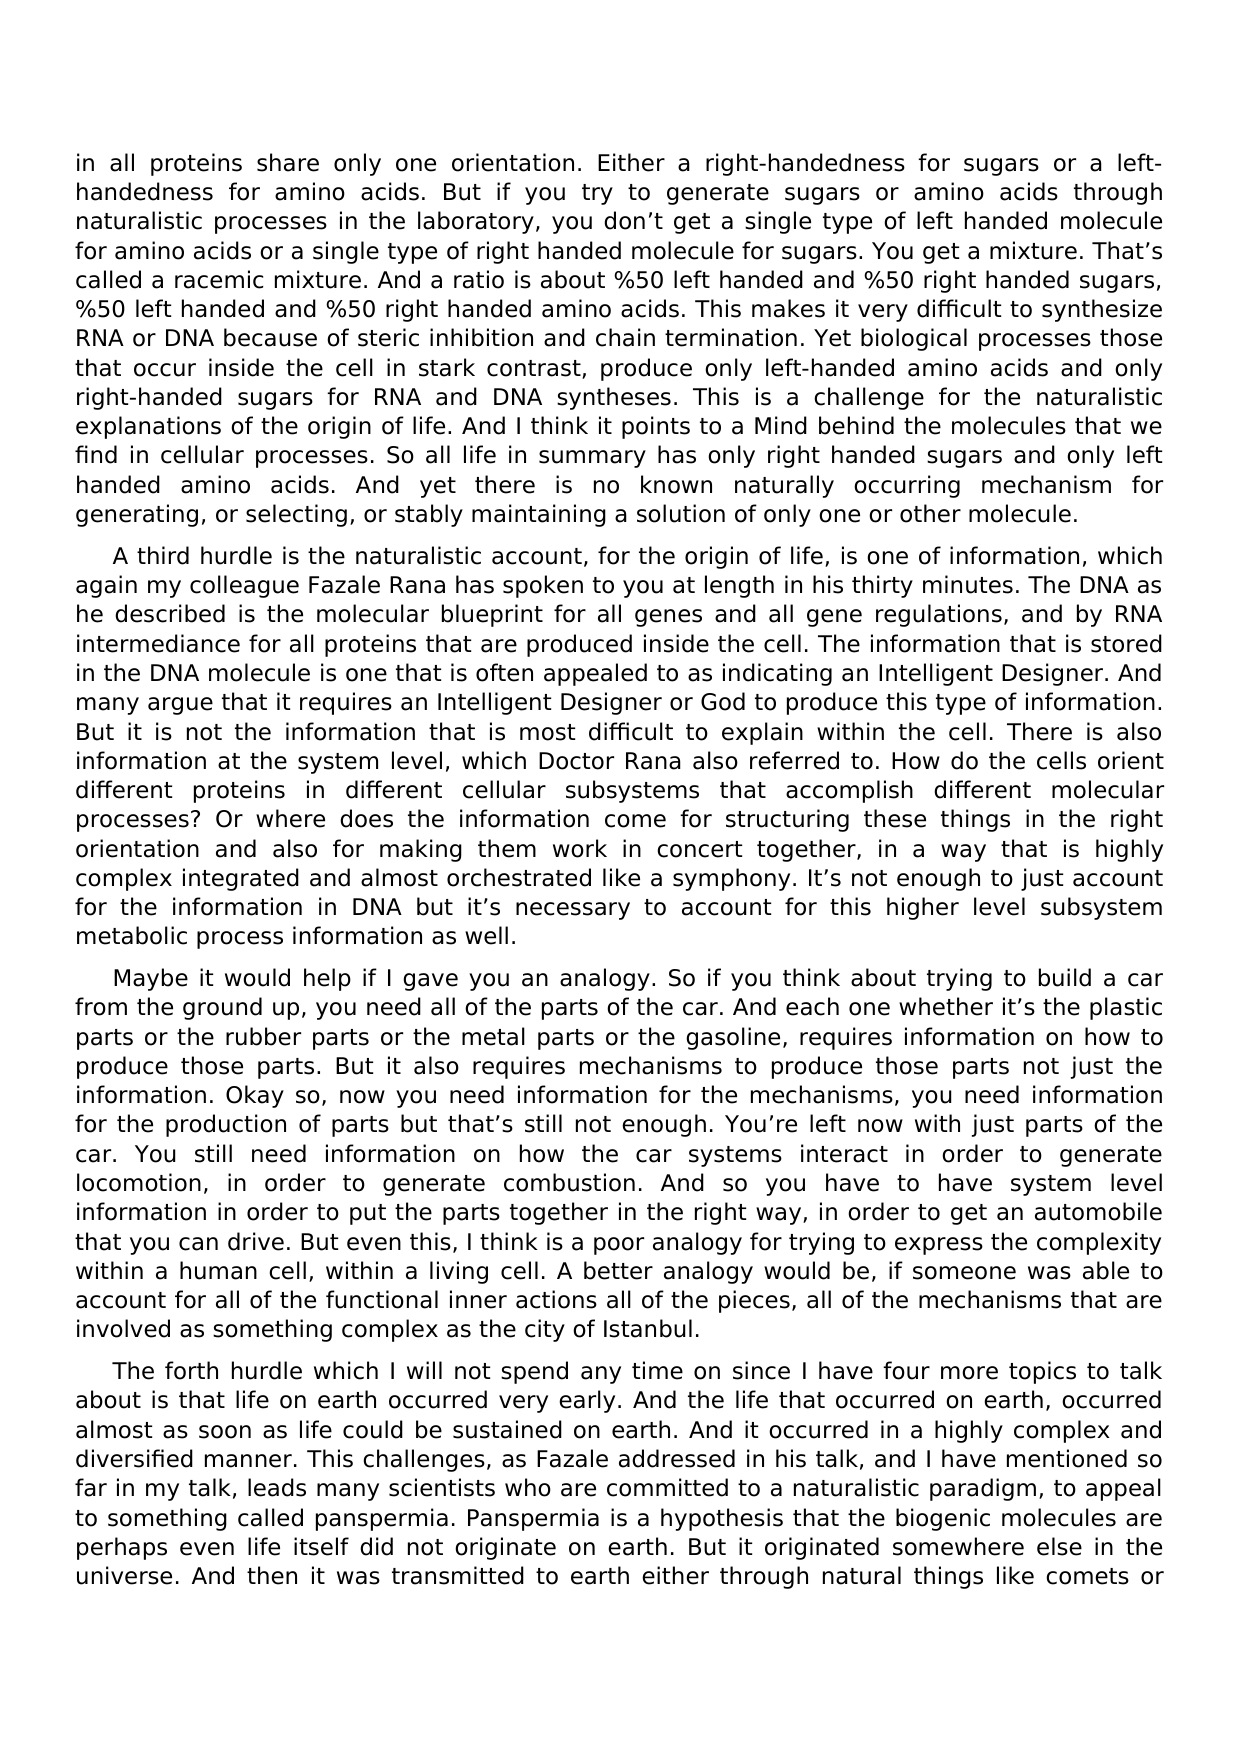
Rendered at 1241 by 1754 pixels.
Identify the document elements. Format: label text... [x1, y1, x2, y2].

text in all proteins share only one orientation. Either a right-handedness for sugars or a left-handedness for amino acids. But if you try to generate sugars or amino acids through naturalistic processes in the laboratory, you don’t get a single type of left handed molecule for amino acids or a single type of right handed molecule for sugars. You get a mixture. That’s called a racemic mixture. And a ratio is about %50 left handed and %50 right handed sugars, %50 left handed and %50 right handed amino acids. This makes it very difficult to synthesize RNA or DNA because of steric inhibition and chain termination. Yet biological processes those that occur inside the cell in stark contrast, produce only left-handed amino acids and only right-handed sugars for RNA and DNA syntheses. This is a challenge for the naturalistic explanations of the origin of life. And I think it points to a Mind behind the molecules that we find in cellular processes. So all life in summary has only right handed sugars and only left handed amino acids. And yet there is no known naturally occurring mechanism for generating, or selecting, or stably maintaining a solution of only one or other molecule. [75, 150, 1165, 528]
text Maybe it would help if I gave you an analogy. So if you think about trying to build a car from the ground up, you need all of the parts of the car. And each one whether it’s the plastic parts or the rubber parts or the metal parts or the gasoline, requires information on how to produce those parts. But it also requires mechanisms to produce those parts not just the information. Okay so, now you need information for the mechanisms, you need information for the production of parts but that’s still not enough. You’re left now with just parts of the car. You still need information on how the car systems interact in order to generate locomotion, in order to generate combustion. And so you have to have system level information in order to put the parts together in the right way, in order to get an automobile that you can drive. But even this, I think is a poor analogy for trying to express the complexity within a human cell, within a living cell. A better analogy would be, if someone was able to account for all of the functional inner actions all of the pieces, all of the mechanisms that are involved as something complex as the city of Istanbul. [75, 965, 1165, 1343]
text A third hurdle is the naturalistic account, for the origin of life, is one of information, which again my colleague Fazale Rana has spoken to you at length in his thirty minutes. The DNA as he described is the molecular blueprint for all genes and all gene regulations, and by RNA intermediance for all proteins that are produced inside the cell. The information that is stored in the DNA molecule is one that is often appealed to as indicating an Intelligent Designer. And many argue that it requires an Intelligent Designer or God to produce this type of information. But it is not the information that is most difficult to explain within the cell. There is also information at the system level, which Doctor Rana also referred to. How do the cells orient different proteins in different cellular subsystems that accomplish different molecular processes? Or where does the information come for structuring these things in the right orientation and also for making them work in concert together, in a way that is highly complex integrated and almost orchestrated like a symphony. It’s not enough to just account for the information in DNA but it’s necessary to account for this higher level subsystem metabolic process information as well. [75, 543, 1165, 950]
text The forth hurdle which I will not spend any time on since I have four more topics to talk about is that life on earth occurred very early. And the life that occurred on earth, occurred almost as soon as life could be sustained on earth. And it occurred in a highly complex and diversified manner. This challenges, as Fazale addressed in his talk, and I have mentioned so far in my talk, leads many scientists who are committed to a naturalistic paradigm, to appeal to something called panspermia. Panspermia is a hypothesis that the biogenic molecules are perhaps even life itself did not originate on earth. But it originated somewhere else in the universe. And then it was transmitted to earth either through natural things like comets or [75, 1358, 1165, 1590]
